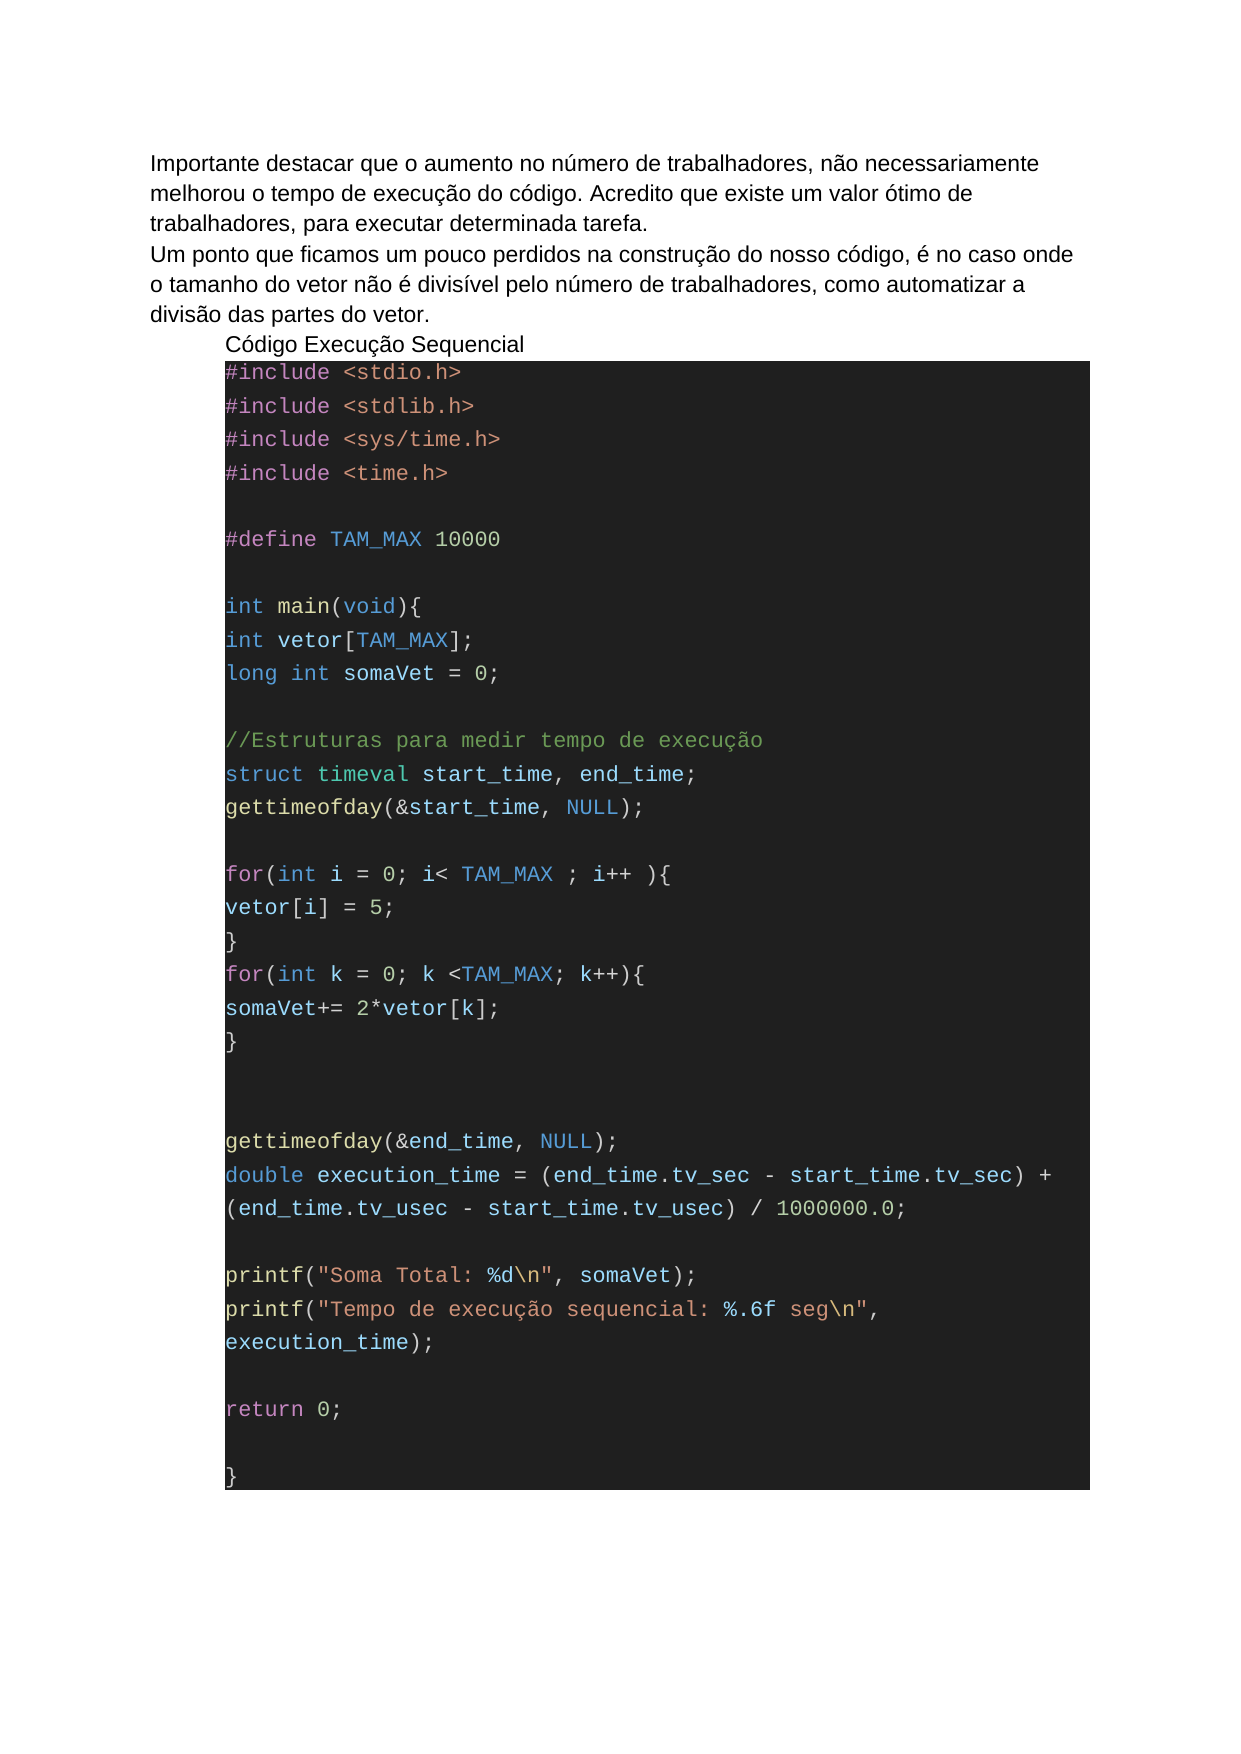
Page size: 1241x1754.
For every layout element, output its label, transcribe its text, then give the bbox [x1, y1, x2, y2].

text int main(void){ [225, 596, 1090, 620]
text Importante destacar que o aumento no número de trabalhadores, não necessariamente melhorou o tempo de execução do código. Acredito que existe um valor ótimo de trabalhadores, para executar determinada tarefa. [150, 150, 1090, 237]
text #include <stdio.h> [225, 361, 1090, 386]
text somaVet+= 2*vetor[k]; [225, 997, 1090, 1022]
text printf("Tempo de execução sequencial: %.6f seg\n", execution_time); [225, 1298, 1090, 1356]
text gettimeofday(&start_time, NULL); [225, 796, 1090, 821]
text Um ponto que ficamos um pouco perdidos na construção do nosso código, é no caso onde o tamanho do vetor não é divisível pelo número de trabalhadores, como automatizar a divisão das partes do vetor. [150, 241, 1090, 327]
text } [225, 1465, 1090, 1490]
text #include <time.h> [225, 462, 1090, 487]
text return 0; [225, 1398, 1090, 1423]
text vetor[i] = 5; [225, 896, 1090, 921]
text double execution_time = (end_time.tv_sec - start_time.tv_sec) + (end_time.tv_usec - start_time.tv_usec) / 1000000.0; [225, 1164, 1090, 1222]
text //Estruturas para medir tempo de execução [225, 729, 1090, 754]
text int vetor[TAM_MAX]; [225, 629, 1090, 654]
text long int somaVet = 0; [225, 662, 1090, 687]
text struct timeval start_time, end_time; [225, 763, 1090, 787]
text Código Execução Sequencial [150, 331, 1090, 358]
text printf("Soma Total: %d\n", somaVet); [225, 1264, 1090, 1289]
text #include <stdlib.h> [225, 395, 1090, 420]
text gettimeofday(&end_time, NULL); [225, 1131, 1090, 1155]
text #define TAM_MAX 10000 [225, 529, 1090, 553]
text } [225, 1030, 1090, 1055]
text } [225, 930, 1090, 955]
text #include <sys/time.h> [225, 428, 1090, 453]
text for(int k = 0; k <TAM_MAX; k++){ [225, 963, 1090, 988]
text for(int i = 0; i< TAM_MAX ; i++ ){ [225, 863, 1090, 888]
